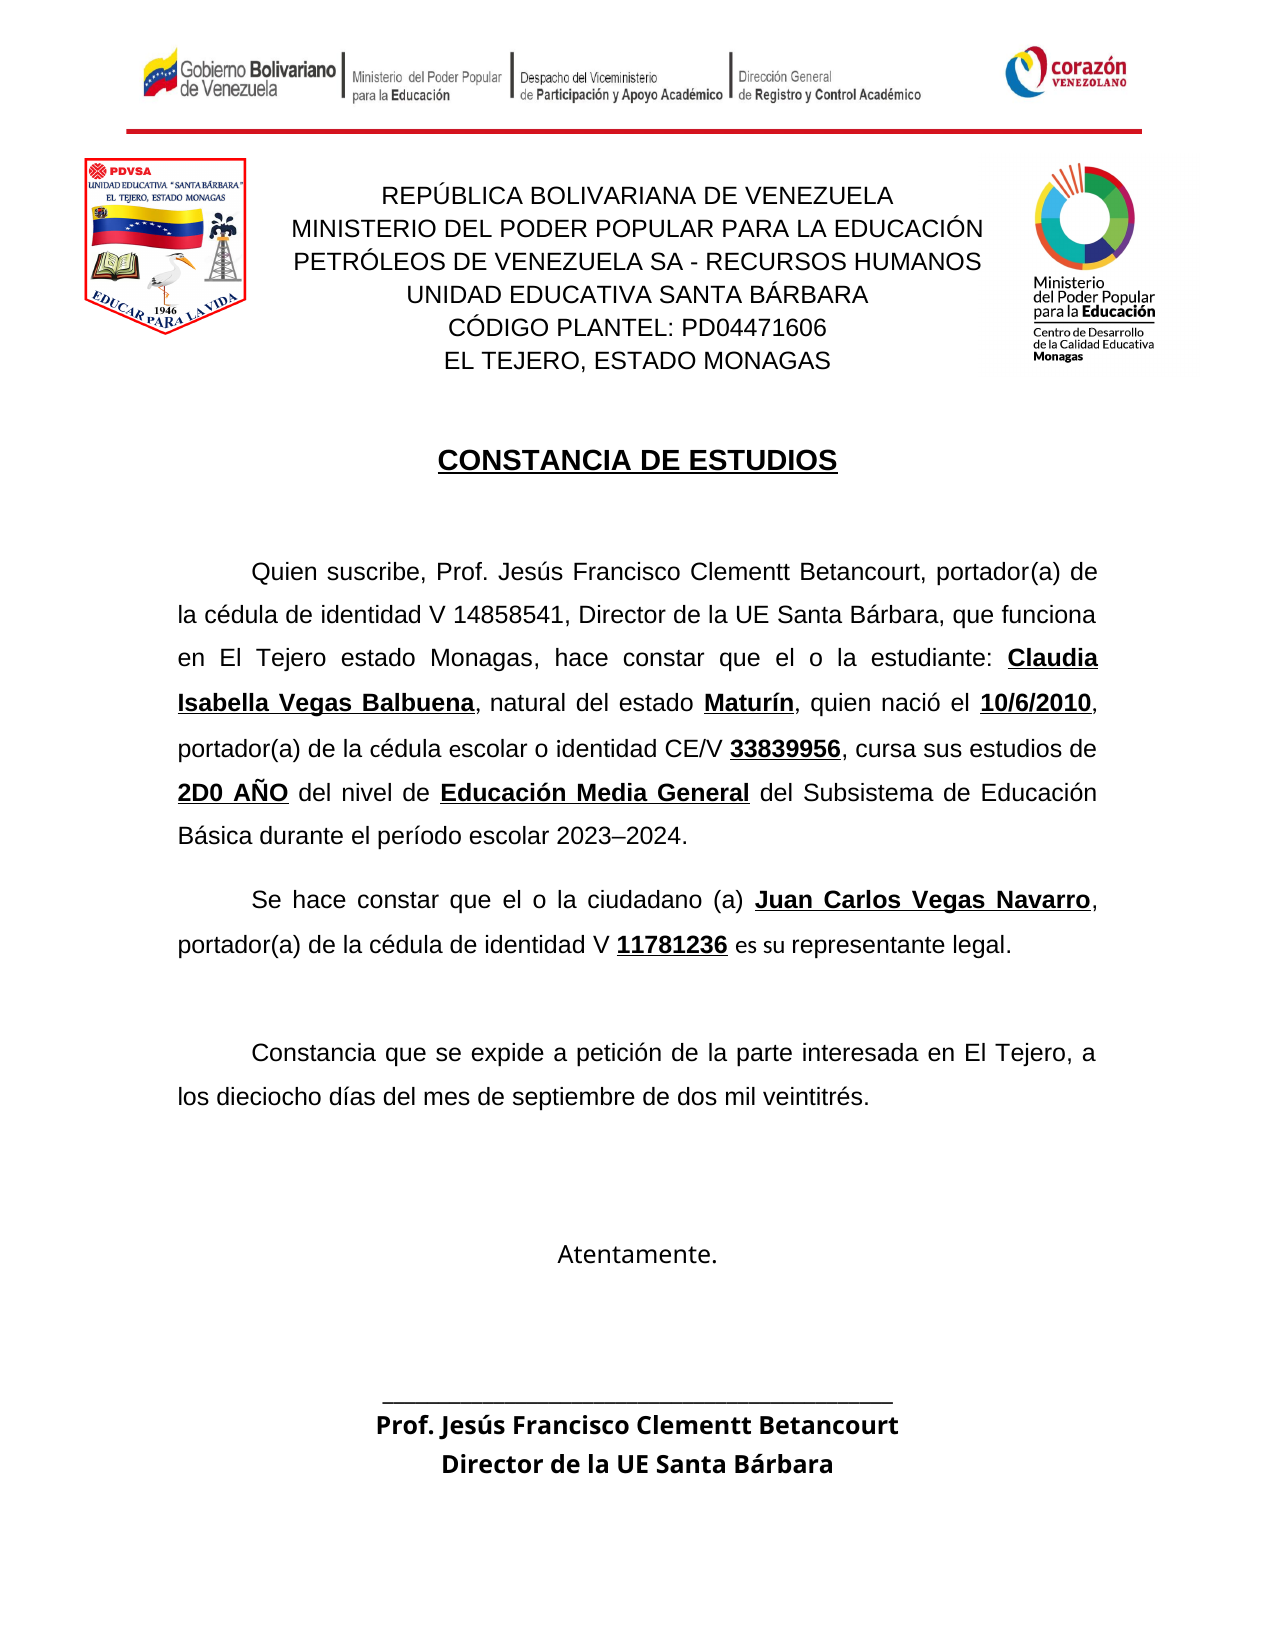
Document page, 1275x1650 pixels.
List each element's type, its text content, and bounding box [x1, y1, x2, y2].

text Se hace constar que el o la ciudadano (a) Juan Carlos Vegas Navarro, portador(a) de la cédula de identidad V 11781236 es su representante legal. [177, 885, 1098, 959]
subtitle MINISTERIO DEL PODER POPULAR PARA LA EDUCACIÓN [252, 214, 978, 242]
text CÓDIGO PLANTEL: PD04471606 [177, 313, 978, 341]
text Prof. Jesús Francisco Clementt Betancourt [177, 1407, 1098, 1441]
picture [79, 158, 252, 335]
text Atentamente. [177, 1237, 1098, 1271]
text Quien suscribe, Prof. Jesús Francisco Clementt Betancourt, portador(a) de la cédula de identidad V 14858541, Director de la UE Santa Bárbara, que funciona en El Tejero estado Monagas, hace constar que el o la estudiante: Claudia Isabella Vegas Balbuena, natural del estado Maturín, quien nació el 10/6/2010, portador(a) de la cédula escolar o identidad CE/V 33839956, cursa sus estudios de 2D0 AÑO del nivel de Educación Media General del Subsistema de Educación Básica durante el período escolar 2023–2024. [177, 557, 1098, 849]
text Constancia que se expide a petición de la parte interesada en El Tejero, a los dieciocho días del mes de septiembre de dos mil veintitrés. [177, 1038, 1098, 1110]
picture [978, 153, 1200, 377]
text UNIDAD EDUCATIVA SANTA BÁRBARA [252, 280, 978, 308]
text ______________________________________________ [177, 1373, 1098, 1407]
picture [126, 11, 1142, 134]
subtitle REPÚBLICA BOLIVARIANA DE VENEZUELA [252, 181, 978, 209]
text EL TEJERO, ESTADO MONAGAS [177, 346, 978, 374]
subtitle CONSTANCIA DE ESTUDIOS [177, 443, 1098, 476]
text Director de la UE Santa Bárbara [177, 1447, 1098, 1481]
subtitle PETRÓLEOS DE VENEZUELA SA - RECURSOS HUMANOS [252, 247, 978, 275]
